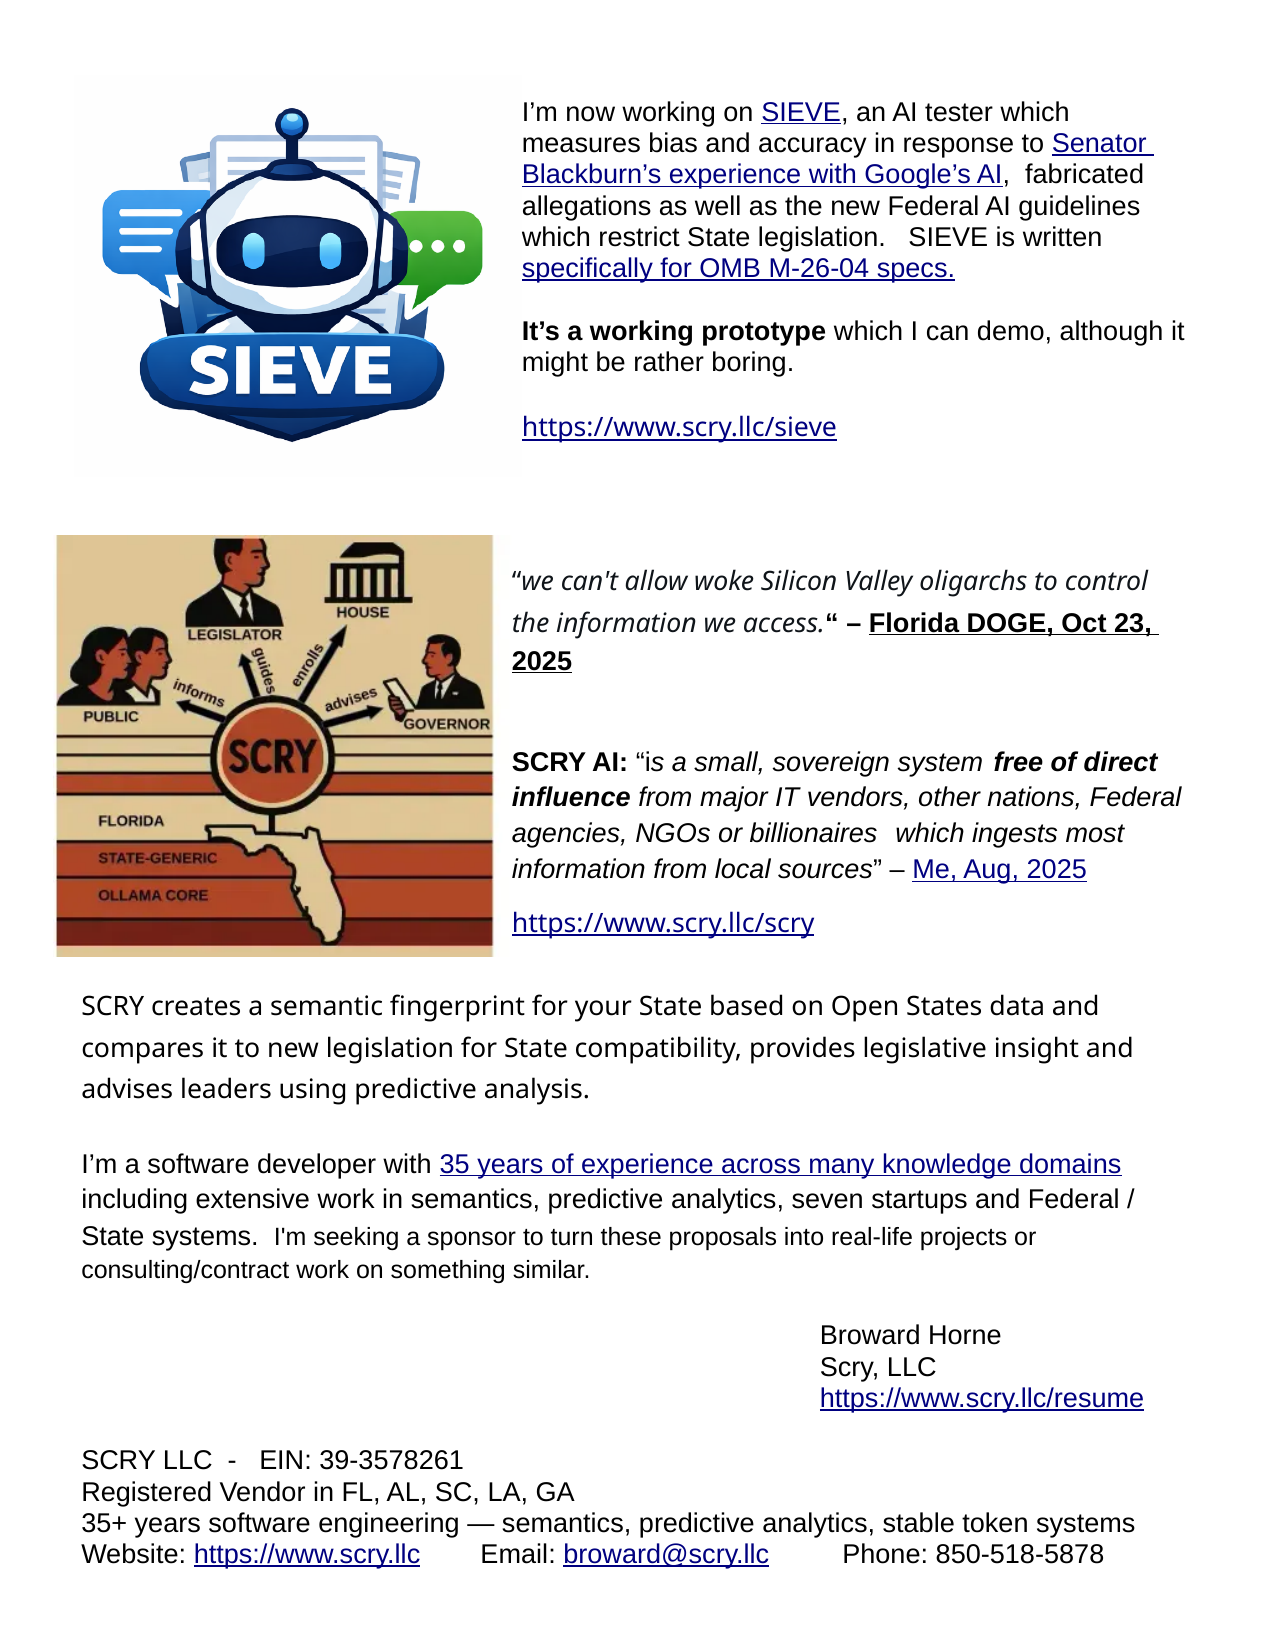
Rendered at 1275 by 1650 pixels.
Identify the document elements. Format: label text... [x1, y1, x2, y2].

text SCRY LLC - EIN: 39-3578261 [81, 1444, 1192, 1476]
text 35+ years software engineering — semantics, predictive analytics, stable token systems [81, 1507, 1192, 1538]
picture [53, 535, 512, 957]
text https://www.scry.llc/resume [81, 1382, 1192, 1413]
text https://www.scry.llc/sieve [522, 408, 1192, 444]
text It’s a working prototype which I can demo, although it might be rather boring. [522, 314, 1192, 377]
text https://www.scry.llc/scry [512, 904, 1192, 940]
picture [73, 75, 522, 477]
text SCRY AI: “is a small, sovereign system free of direct influence from major IT vendors, other nations, Federal agencies, NGOs or billionaires which ingests most information from local sources” – Me, Aug, 2025 [512, 746, 1192, 884]
text SCRY creates a semantic fingerprint for your State based on Open States data and compares it to new legislation for State compatibility, provides legislative insight and advises leaders using predictive analysis. [81, 987, 1192, 1106]
text Website: https://www.scry.llc Email: broward@scry.llc Phone: 850-518-5878 [81, 1538, 1192, 1569]
text Registered Vendor in FL, AL, SC, LA, GA [81, 1476, 1192, 1507]
text Broward Horne [81, 1319, 1192, 1351]
text Scry, LLC [81, 1351, 1192, 1382]
text I’m now working on SIEVE, an AI tester which measures bias and accuracy in response to Senator Blackburn’s experience with Google’s AI, fabricated allegations as well as the new Federal AI guidelines which restrict State legislation. SIEVE is written specifically for OMB M-26-04 specs. [522, 96, 1192, 283]
text I’m a software developer with 35 years of experience across many knowledge domains including extensive work in semantics, predictive analytics, seven startups and Federal / State systems. I'm seeking a sponsor to turn these proposals into real-life projects or consulting/contract work on something similar. [81, 1148, 1192, 1284]
text “we can't allow woke Silicon Valley oligarchs to control the information we access.“ – Florida DOGE, Oct 23, 2025 [512, 562, 1192, 676]
